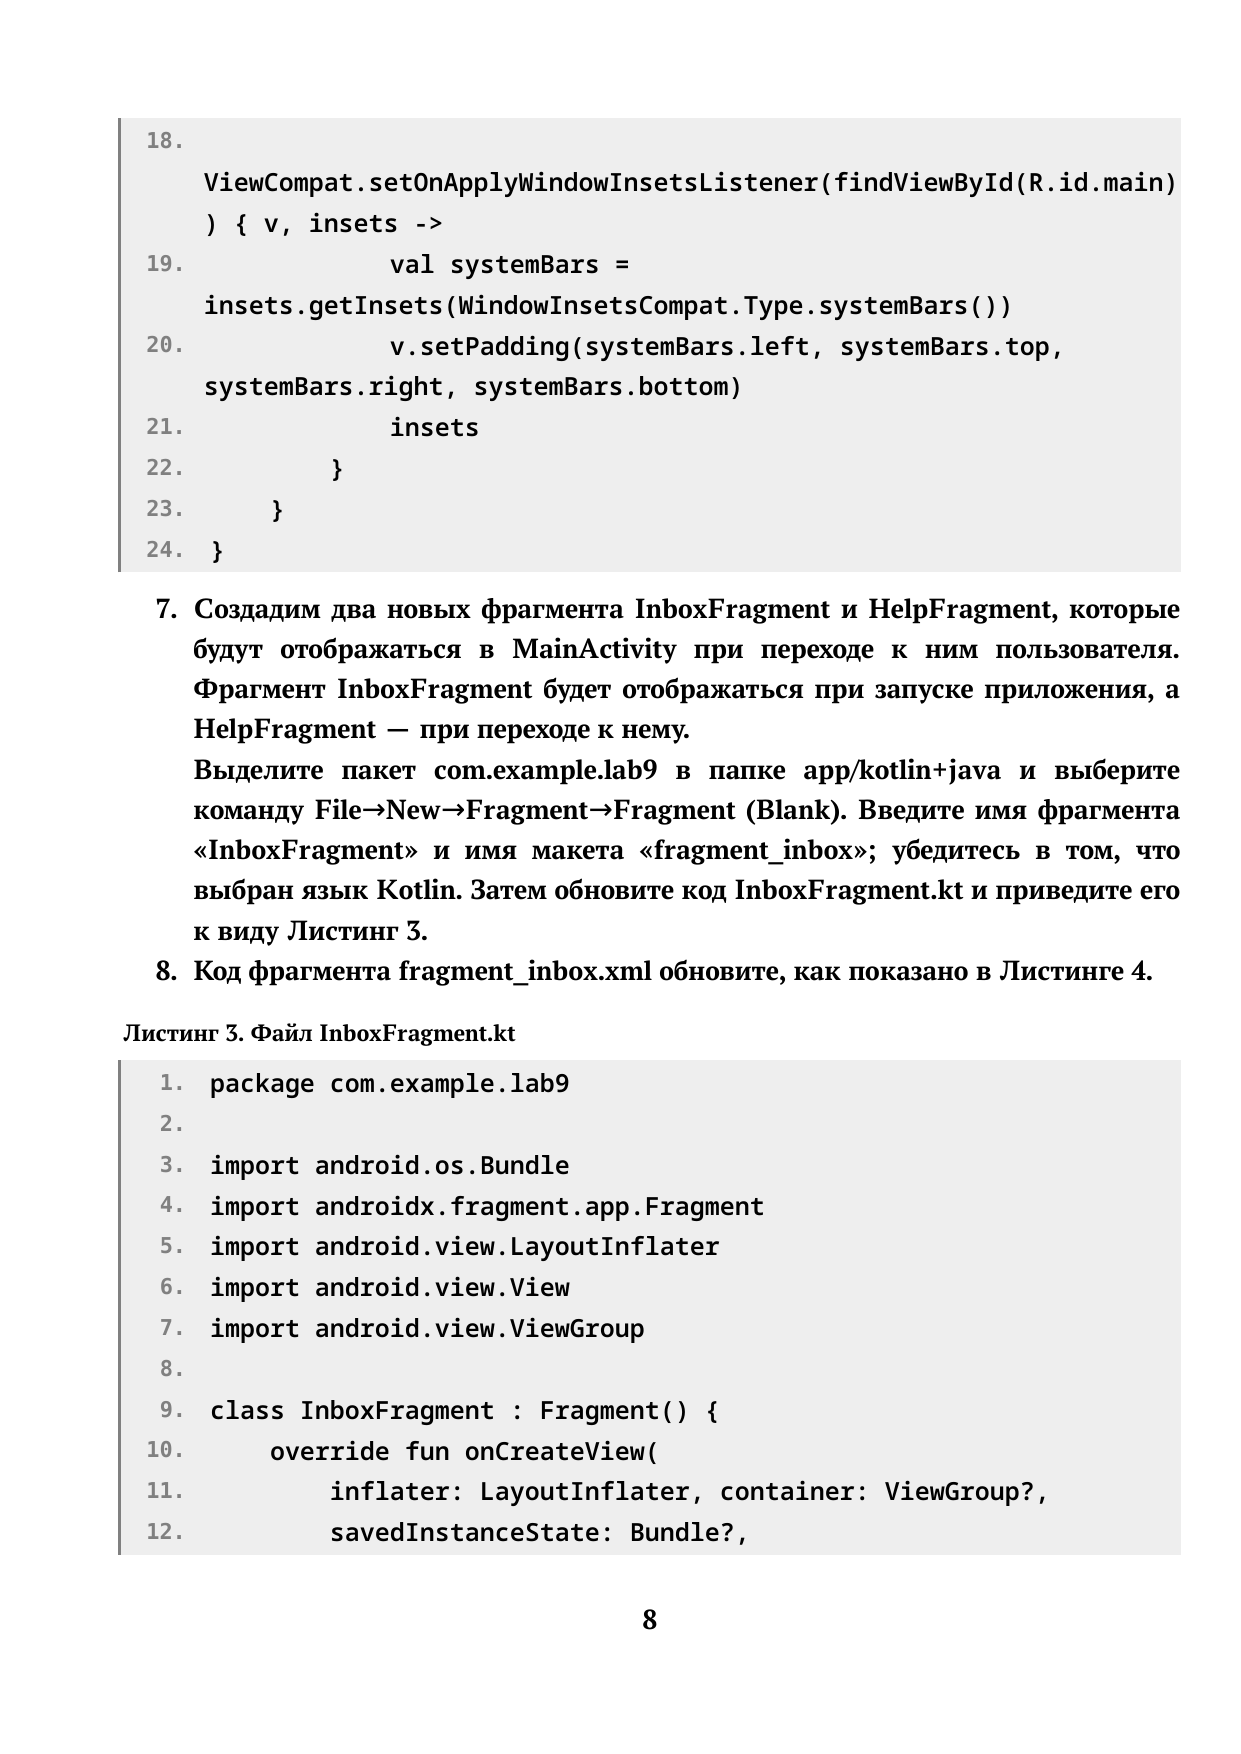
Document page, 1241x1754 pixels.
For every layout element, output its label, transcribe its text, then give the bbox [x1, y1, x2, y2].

list import androidx.fragment.app.Fragment [121, 1182, 1181, 1222]
list import android.view.ViewGroup [121, 1305, 1181, 1345]
list val systemBars = insets.getInsets(WindowInsetsCompat.Type.systemBars()) [121, 241, 1181, 321]
list } [121, 445, 1181, 485]
list ViewCompat.setOnApplyWindowInsetsListener(findViewById(R.id.main)) { v, insets -> [121, 118, 1181, 240]
list inflater: LayoutInflater, container: ViewGroup?, [121, 1468, 1181, 1508]
text Листинг 3. Файл InboxFragment.kt [122, 1018, 1182, 1047]
list insets [121, 404, 1181, 444]
list import android.view.View [121, 1264, 1181, 1304]
list Выделите пакет com.example.lab9 в папке app/kotlin+java и выберите команду File→New→Fragment→Fragment (Blank). Введите имя фрагмента «InboxFragment» и имя макета «fragment_inbox»; убедитесь в том, что выбран язык Kotlin. Затем обновите код InboxFragment.kt и приведите его к виду Листинг 3. [156, 752, 1181, 946]
list class InboxFragment : Fragment() { [121, 1386, 1181, 1426]
list import android.os.Bundle [121, 1141, 1181, 1181]
list override fun onCreateView( [121, 1427, 1181, 1467]
list Код фрагмента fragment_inbox.xml обновите, как показано в Листинге 4. [156, 953, 1181, 986]
list package com.example.lab9 [121, 1060, 1181, 1100]
list } [121, 526, 1181, 572]
list } [121, 486, 1181, 526]
list savedInstanceState: Bundle?, [121, 1509, 1181, 1555]
list Создадим два новых фрагмента InboxFragment и HelpFragment, которые будут отображаться в MainActivity при переходе к ним пользователя. Фрагмент InboxFragment будет отображаться при запуске приложения, а HelpFragment — при переходе к нему. [156, 591, 1181, 745]
list import android.view.LayoutInflater [121, 1223, 1181, 1263]
list v.setPadding(systemBars.left, systemBars.top, systemBars.right, systemBars.bottom) [121, 322, 1181, 403]
